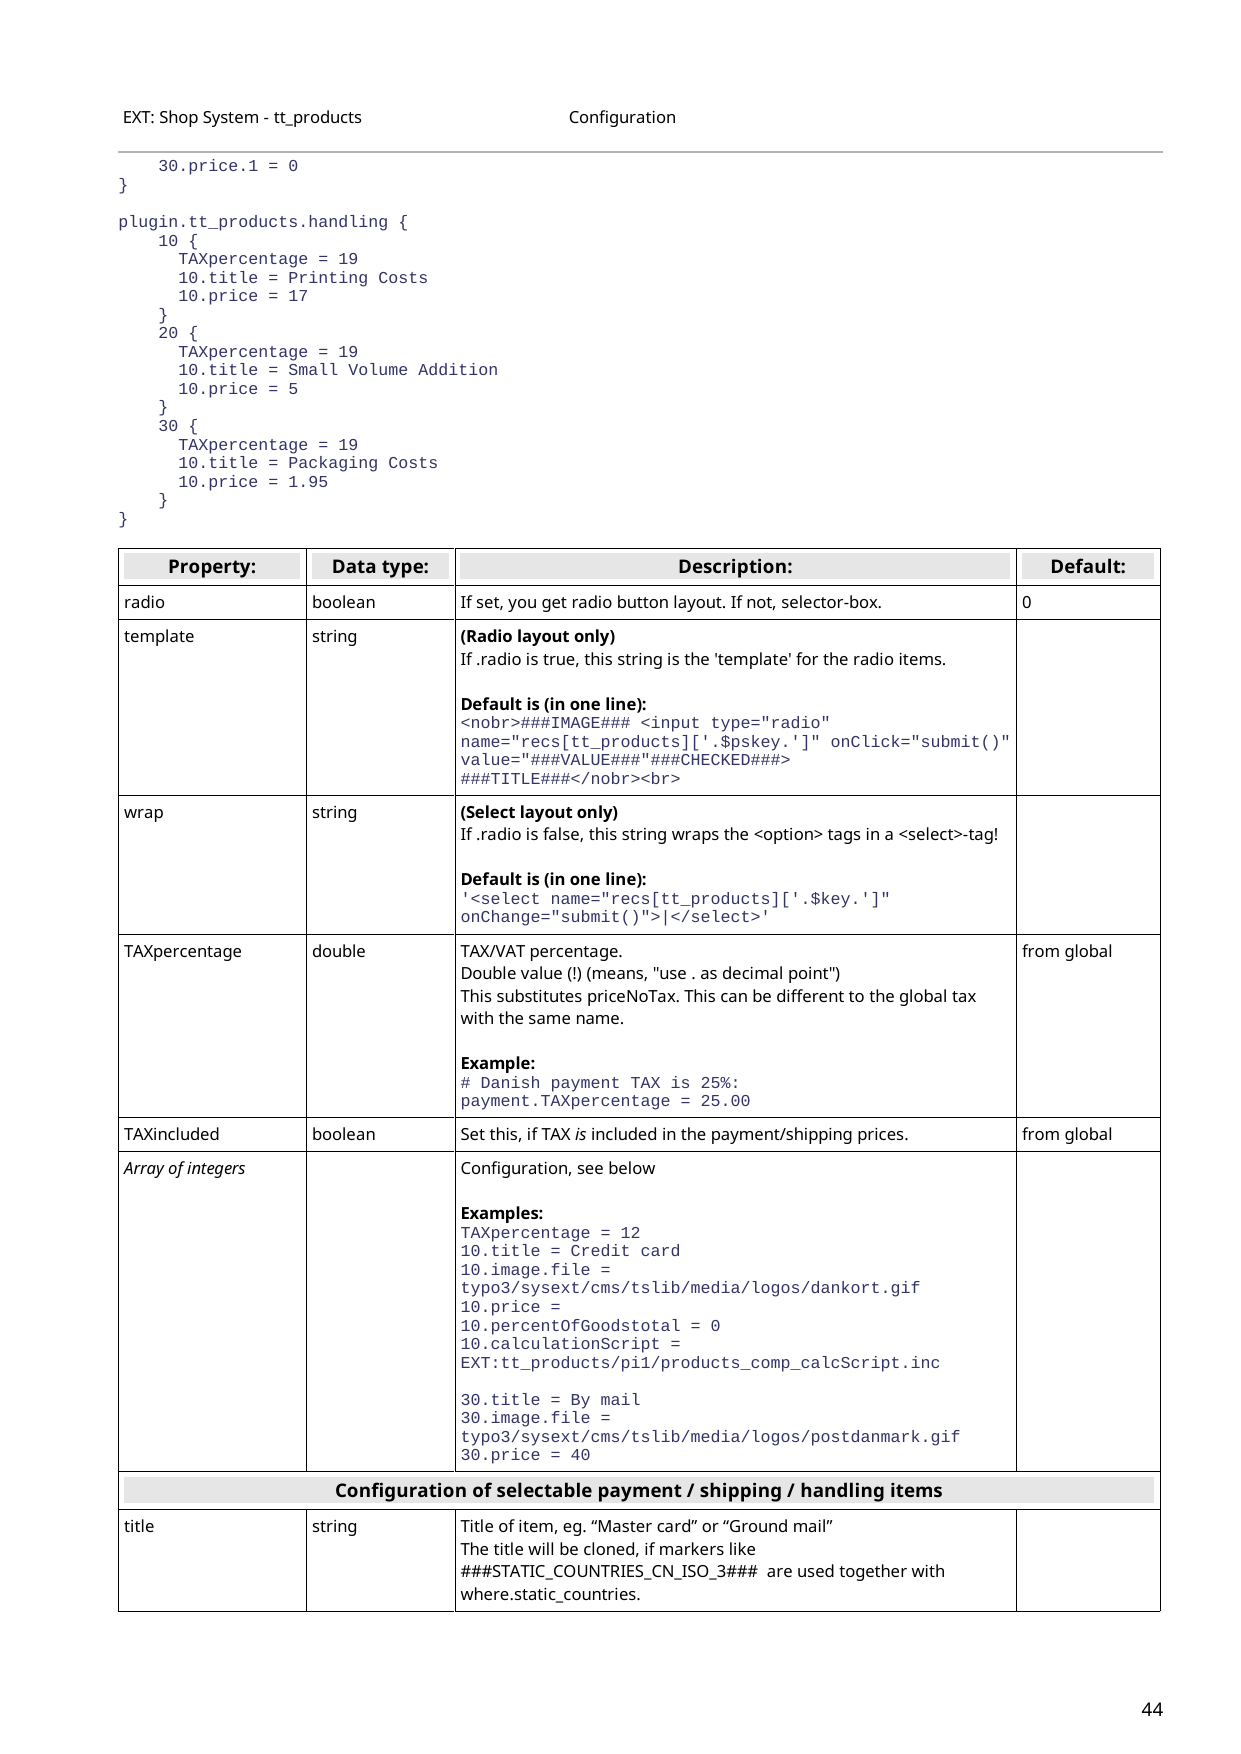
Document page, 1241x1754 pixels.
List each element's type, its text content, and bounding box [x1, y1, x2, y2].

table_cell [1017, 796, 1160, 934]
table_cell radio [119, 586, 306, 619]
text 30 { [118, 418, 1163, 436]
table_cell string [307, 1510, 454, 1611]
table_cell [307, 1152, 454, 1471]
text 10.title = Packaging Costs [118, 455, 1163, 473]
table_cell Title of item, eg. “Master card” or “Ground mail” The title will be cloned, if markers like ###STATIC_COUNTRIES_CN_ISO_3### are used together with where.static_countries. [456, 1510, 1016, 1611]
text 10.price = 1.95 [118, 473, 1163, 492]
table_header Property: [119, 549, 306, 585]
table_cell TAXpercentage [119, 935, 306, 1117]
text 10.price = 17 [118, 288, 1163, 307]
table_header Data type: [307, 549, 454, 585]
text TAXpercentage = 19 [118, 344, 1163, 362]
text 20 { [118, 325, 1163, 344]
text } [118, 511, 1163, 529]
table_cell [1017, 1510, 1160, 1611]
table_cell from global [1017, 935, 1160, 1117]
text 10.title = Printing Costs [118, 269, 1163, 288]
table_cell TAX/VAT percentage. Double value (!) (means, "use . as decimal point") This substitutes priceNoTax. This can be different to the global tax with the same name. Example: # Danish payment TAX is 25%: payment.TAXpercentage = 25.00 [456, 935, 1016, 1117]
text 10 { [118, 232, 1163, 251]
text } [118, 492, 1163, 511]
table_cell 0 [1017, 586, 1160, 619]
text } [118, 399, 1163, 418]
text 10.title = Small Volume Addition [118, 362, 1163, 381]
table_cell double [307, 935, 454, 1117]
table_cell Set this, if TAX is included in the payment/shipping prices. [456, 1118, 1016, 1151]
table_cell boolean [307, 586, 454, 619]
table_cell template [119, 620, 306, 795]
text TAXpercentage = 19 [118, 251, 1163, 269]
table_cell (Radio layout only) If .radio is true, this string is the 'template' for the radio items. Default is (in one line): <nobr>###IMAGE### <input type="radio" name="recs[tt_products]['.$pskey.']" onClick="submit()" value="###VALUE###"###CHECKED###> ###TITLE###</nobr><br> [456, 620, 1016, 795]
table_cell (Select layout only) If .radio is false, this string wraps the <option> tags in a <select>-tag! Default is (in one line): '<select name="recs[tt_products]['.$key.']" onChange="submit()">|</select>' [456, 796, 1016, 934]
text 30.price.1 = 0 [118, 158, 1163, 177]
text } [118, 307, 1163, 325]
table_cell Configuration of selectable payment / shipping / handling items [119, 1472, 1160, 1509]
table_cell title [119, 1510, 306, 1611]
table_cell string [307, 620, 454, 795]
table_header Description: [456, 549, 1016, 585]
table_header Default: [1017, 549, 1160, 585]
text } [118, 177, 1163, 195]
table_cell [1017, 1152, 1160, 1471]
table_cell If set, you get radio button layout. If not, selector-box. [456, 586, 1016, 619]
text TAXpercentage = 19 [118, 436, 1163, 455]
table_cell TAXincluded [119, 1118, 306, 1151]
table_cell Configuration, see below Examples: TAXpercentage = 12 10.title = Credit card 10.image.file = typo3/sysext/cms/tslib/media/logos/dankort.gif 10.price = 10.percentOfGoodstotal = 0 10.calculationScript = EXT:tt_products/pi1/products_comp_calcScript.inc 30.title = By mail 30.image.file = typo3/sysext/cms/tslib/media/logos/postdanmark.gif 30.price = 40 [456, 1152, 1016, 1471]
table_cell Array of integers [119, 1152, 306, 1471]
table_cell wrap [119, 796, 306, 934]
table_cell boolean [307, 1118, 454, 1151]
text 10.price = 5 [118, 381, 1163, 399]
text plugin.tt_products.handling { [118, 214, 1163, 232]
table_cell string [307, 796, 454, 934]
table_cell [1017, 620, 1160, 795]
table_cell from global [1017, 1118, 1160, 1151]
